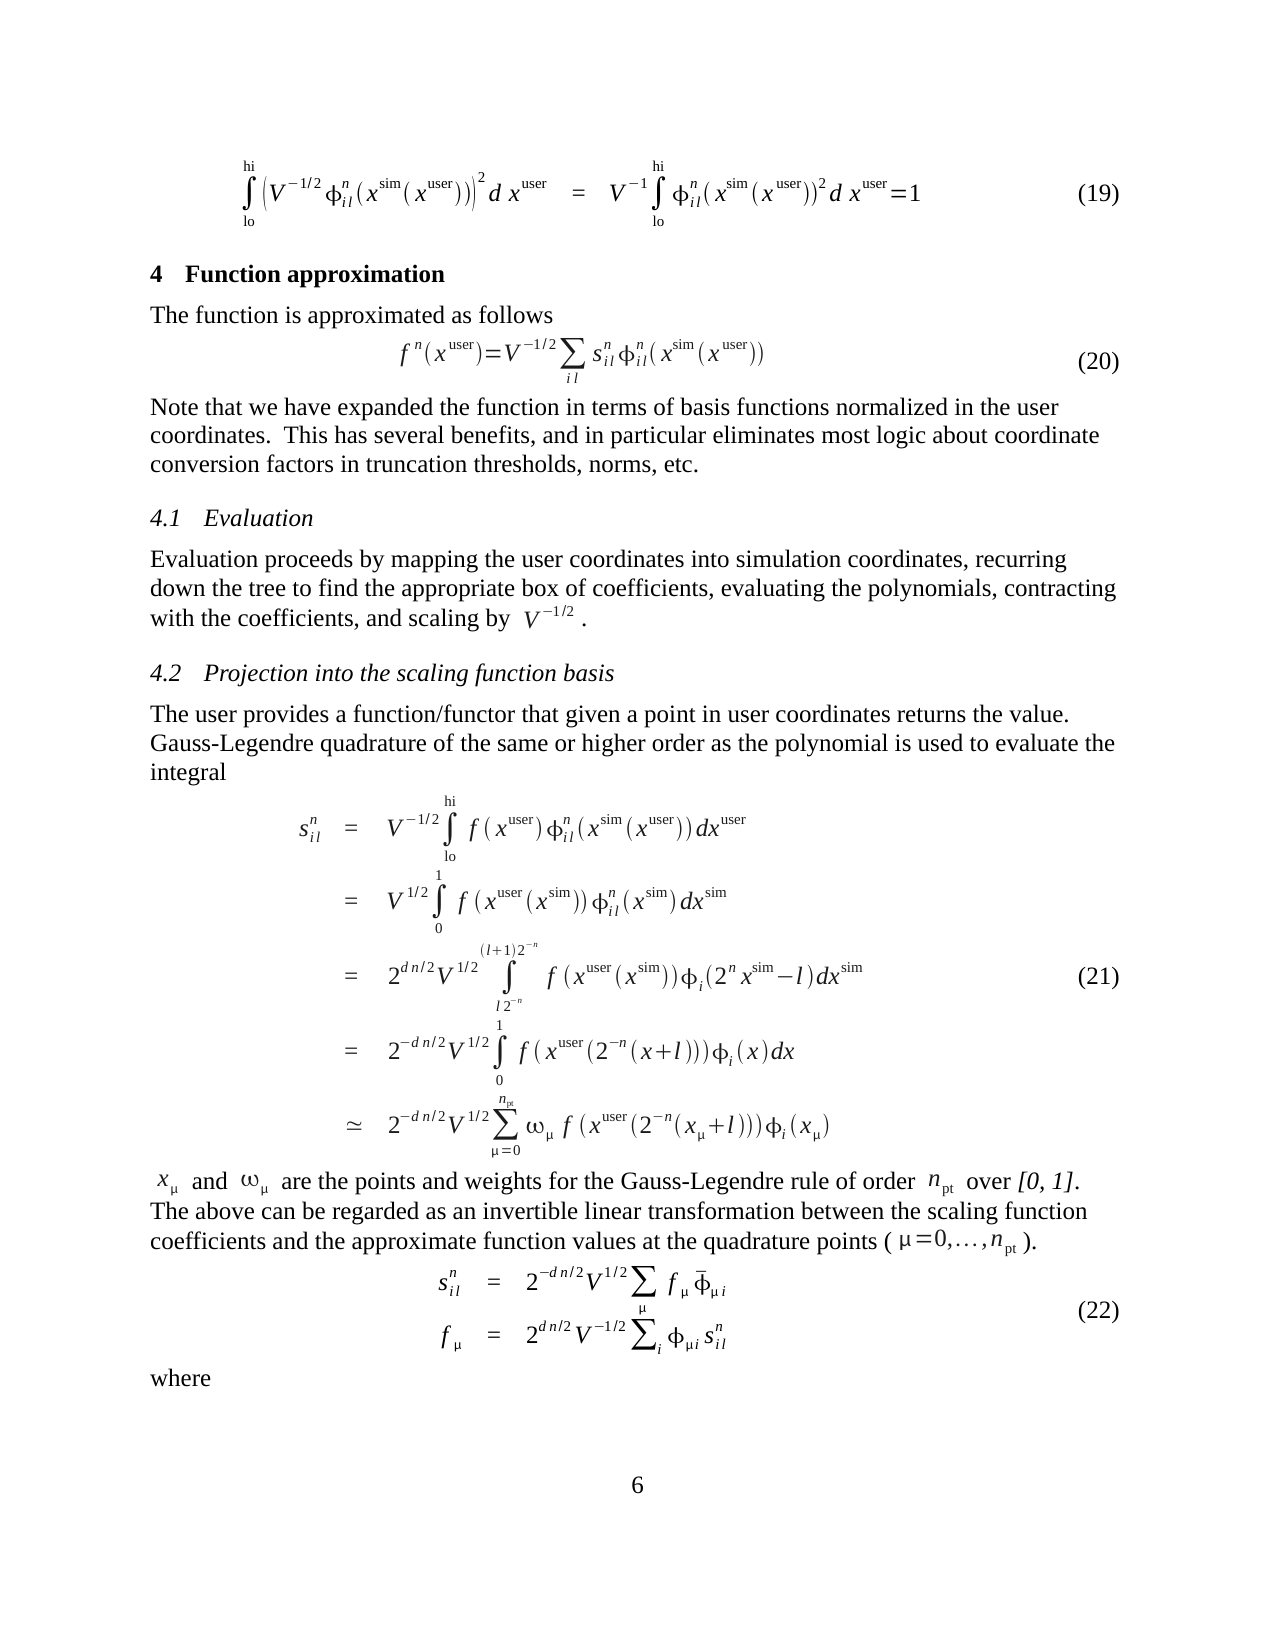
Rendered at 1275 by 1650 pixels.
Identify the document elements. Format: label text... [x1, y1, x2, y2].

subtitle Function approximation [150, 259, 1125, 288]
text The user provides a function/functor that given a point in user coordinates returns the value. Gauss-Legendre quadrature of the same or higher order as the polynomial is used to evaluate the integral [150, 699, 1125, 786]
text Note that we have expanded the function in terms of basis functions normalized in the user coordinates. This has several benefits, and in particular eliminates most logic about coordinate conversion factors in truncation thresholds, norms, etc. [150, 392, 1125, 478]
text The function is approximated as follows [150, 301, 1125, 329]
table_header (21) [1017, 786, 1125, 1165]
subtitle Projection into the scaling function basis [150, 658, 1125, 687]
table_header [150, 1256, 1017, 1363]
table_header (22) [1017, 1256, 1125, 1363]
text Evaluation proceeds by mapping the user coordinates into simulation coordinates, recurring down the tree to find the appropriate box of coefficients, evaluating the polynomials, contracting with the coefficients, and scaling by . [150, 544, 1125, 633]
table_header (19) [1017, 150, 1125, 234]
text where [150, 1363, 1125, 1392]
text The above can be regarded as an invertible linear transformation between the scaling function coefficients and the approximate function values at the quadrature points (). [150, 1196, 1125, 1256]
table_header [150, 786, 1017, 1165]
text and are the points and weights for the Gauss-Legendre rule of order over [0, 1]. [150, 1165, 1125, 1196]
table_header (20) [1017, 329, 1125, 392]
table_header [150, 329, 1017, 392]
table_header [150, 150, 1017, 234]
subtitle Evaluation [150, 503, 1125, 532]
